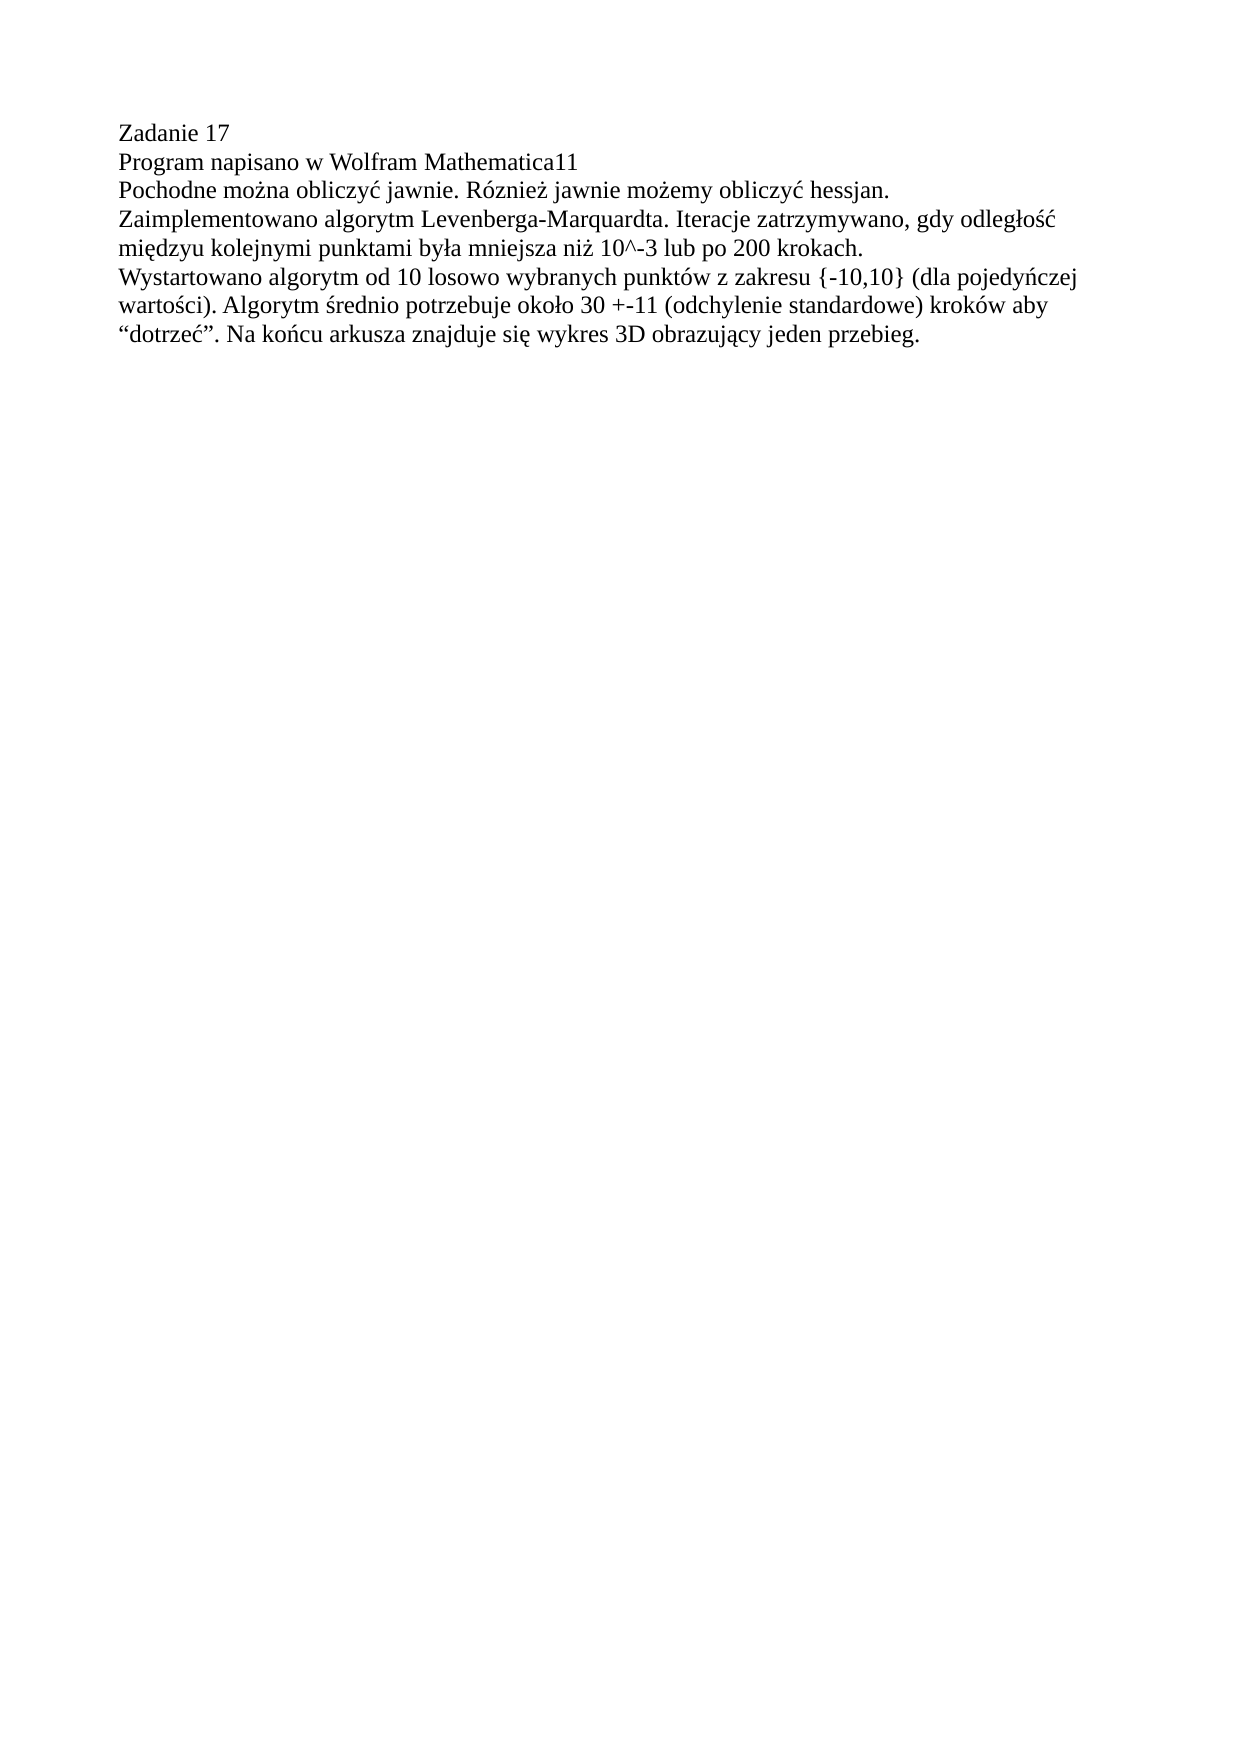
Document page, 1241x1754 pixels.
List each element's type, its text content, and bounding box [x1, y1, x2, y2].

text Zaimplementowano algorytm Levenberga-Marquardta. Iteracje zatrzymywano, gdy odległość międzyu kolejnymi punktami była mniejsza niż 10^-3 lub po 200 krokach. [118, 204, 1122, 262]
text Pochodne można obliczyć jawnie. Róznież jawnie możemy obliczyć hessjan. [118, 176, 1122, 204]
text Zadanie 17 [118, 118, 1122, 147]
text Wystartowano algorytm od 10 losowo wybranych punktów z zakresu {-10,10} (dla pojedyńczej wartości). Algorytm średnio potrzebuje około 30 +-11 (odchylenie standardowe) kroków aby “dotrzeć”. Na końcu arkusza znajduje się wykres 3D obrazujący jeden przebieg. [118, 262, 1122, 348]
text Program napisano w Wolfram Mathematica11 [118, 147, 1122, 176]
